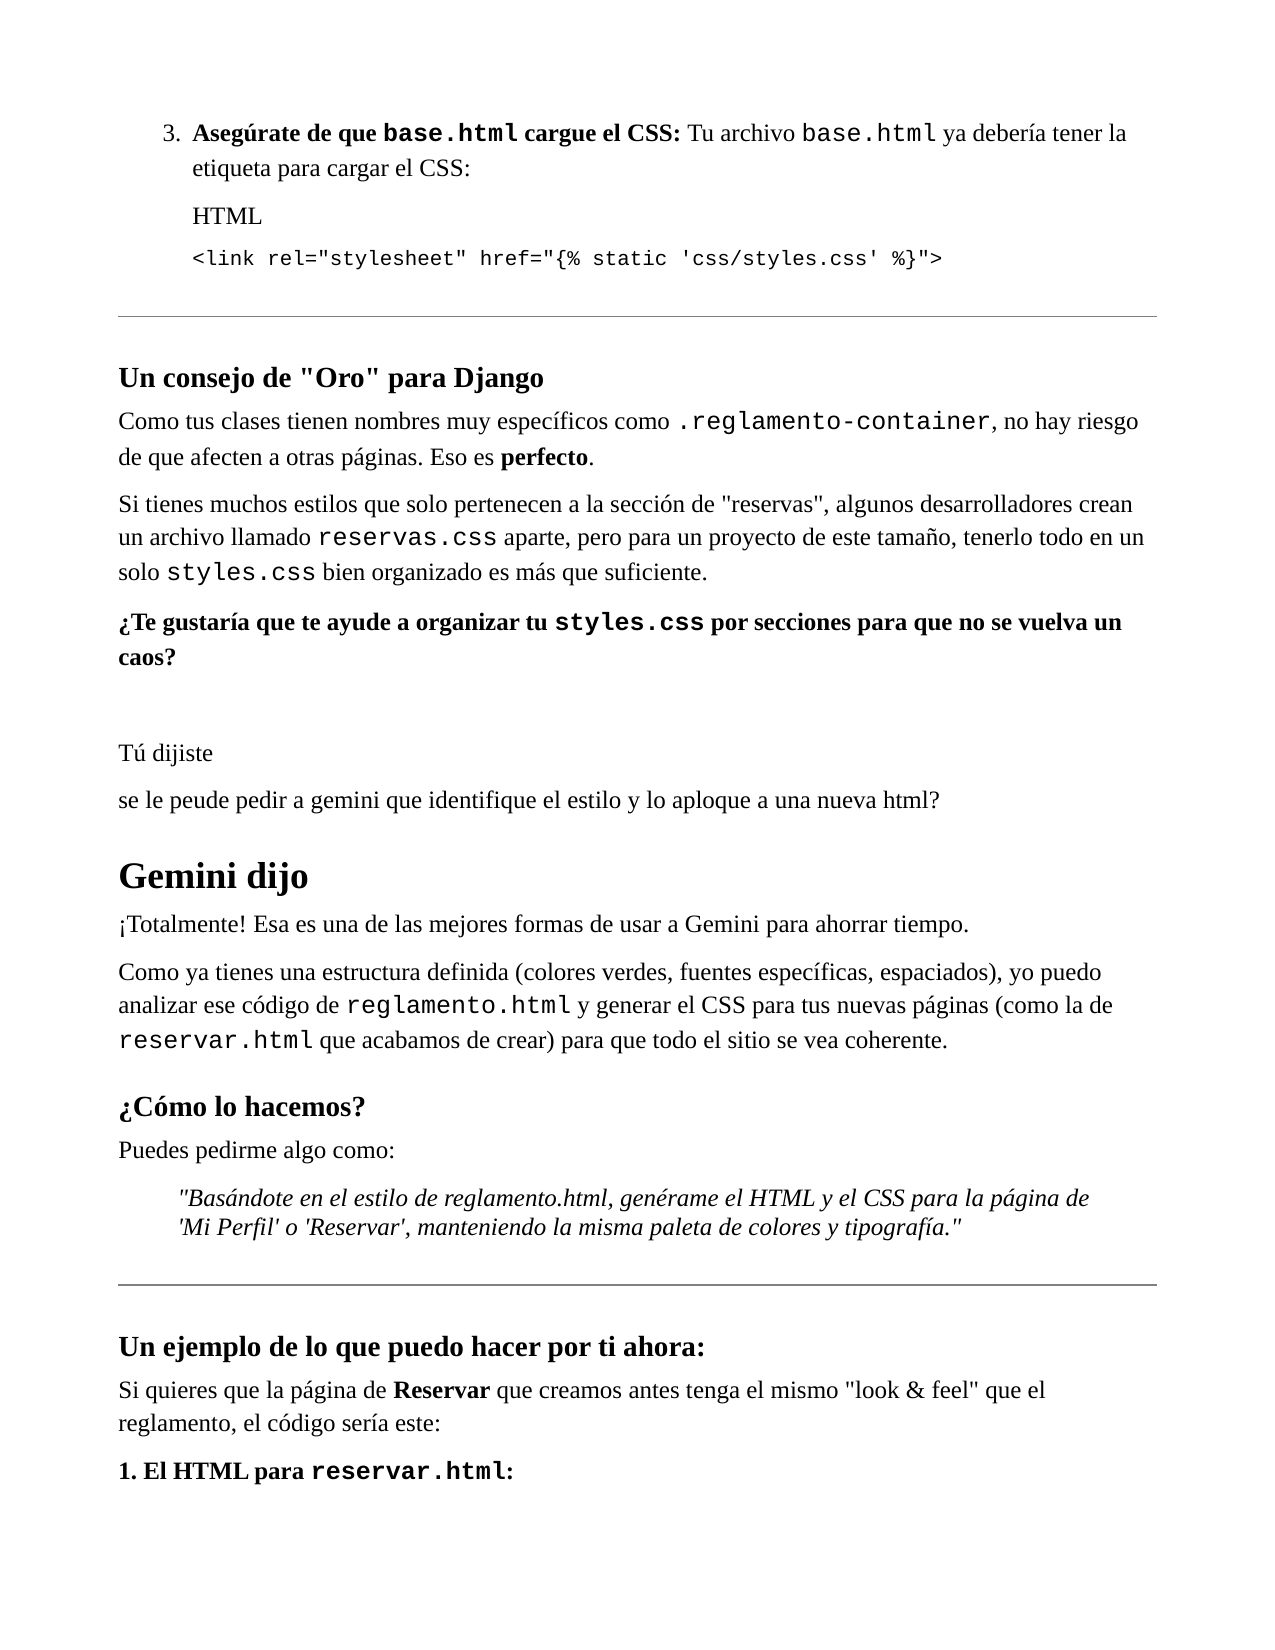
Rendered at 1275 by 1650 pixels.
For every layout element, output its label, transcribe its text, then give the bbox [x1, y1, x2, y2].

text "Basándote en el estilo de reglamento.html, genérame el HTML y el CSS para la página de 'Mi Perfil' o 'Reservar', manteniendo la misma paleta de colores y tipografía." [177, 1183, 1098, 1241]
text Tú dijiste [118, 738, 1157, 766]
list HTML [162, 201, 1157, 229]
subtitle Gemini dijo [118, 854, 1157, 897]
list <link rel="stylesheet" href="{% static 'css/styles.css' %}"> [162, 248, 1157, 272]
text Si tienes muchos estilos que solo pertenecen a la sección de "reservas", algunos desarrolladores crean un archivo llamado reservas.css aparte, pero para un proyecto de este tamaño, tenerlo todo en un solo styles.css bien organizado es más que suficiente. [118, 489, 1157, 588]
subtitle Un ejemplo de lo que puedo hacer por ti ahora: [118, 1329, 1157, 1363]
subtitle ¿Cómo lo hacemos? [118, 1089, 1157, 1123]
text se le peude pedir a gemini que identifique el estilo y lo aploque a una nueva html? [118, 785, 1157, 814]
text 1. El HTML para reservar.html: [118, 1456, 1157, 1487]
text Como tus clases tienen nombres muy específicos como .reglamento-container, no hay riesgo de que afecten a otras páginas. Eso es perfecto. [118, 406, 1157, 470]
list Asegúrate de que base.html cargue el CSS: Tu archivo base.html ya debería tener la etiqueta para cargar el CSS: [162, 118, 1157, 182]
subtitle Un consejo de "Oro" para Django [118, 360, 1157, 394]
text Puedes pedirme algo como: [118, 1136, 1157, 1164]
text ¡Totalmente! Esa es una de las mejores formas de usar a Gemini para ahorrar tiempo. [118, 909, 1157, 938]
text Si quieres que la página de Reservar que creamos antes tenga el mismo "look & feel" que el reglamento, el código sería este: [118, 1375, 1157, 1437]
text Como ya tienes una estructura definida (colores verdes, fuentes específicas, espaciados), yo puedo analizar ese código de reglamento.html y generar el CSS para tus nuevas páginas (como la de reservar.html que acabamos de crear) para que todo el sitio se vea coherente. [118, 957, 1157, 1056]
text ¿Te gustaría que te ayude a organizar tu styles.css por secciones para que no se vuelva un caos? [118, 607, 1157, 671]
